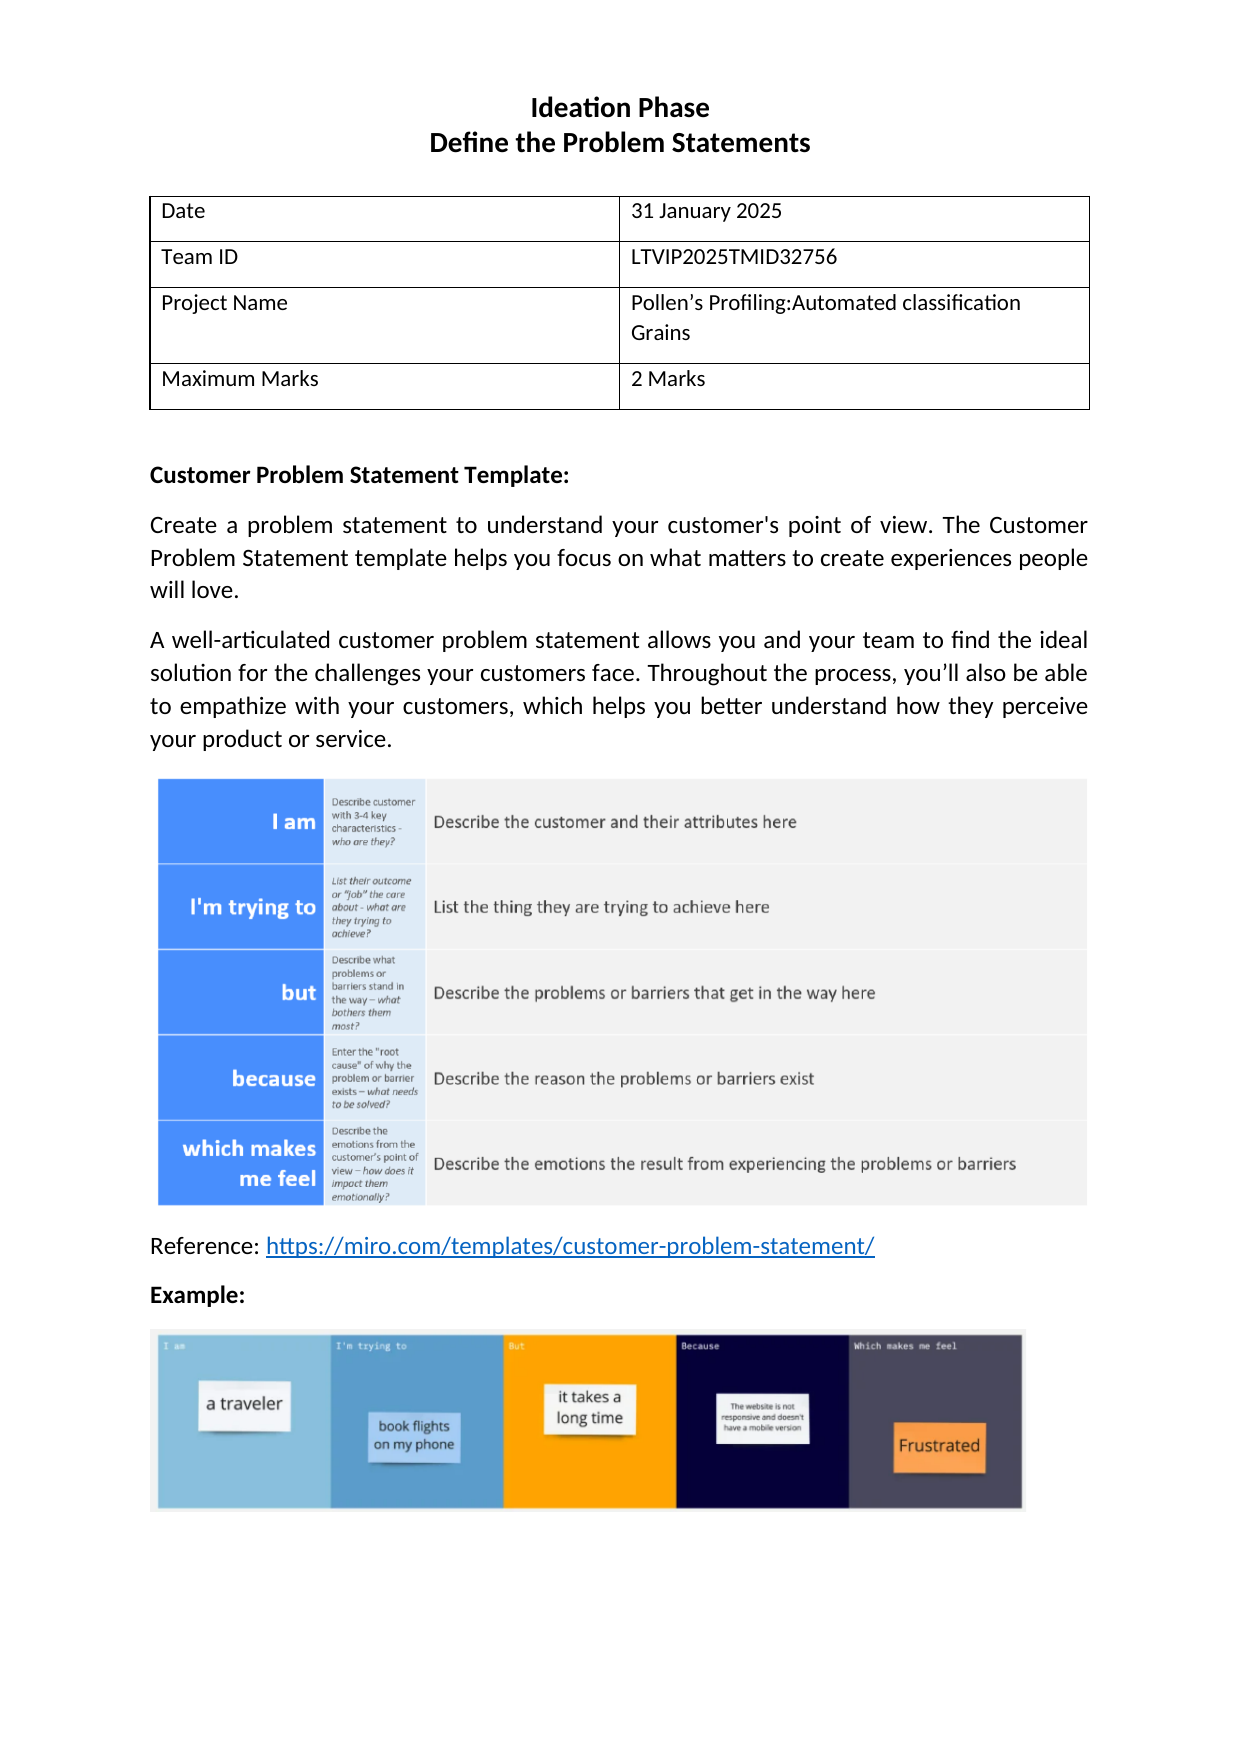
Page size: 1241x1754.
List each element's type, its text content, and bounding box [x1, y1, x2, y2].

table_header Date [151, 197, 619, 241]
table_cell Maximum Marks [151, 364, 619, 409]
text Example: [150, 1279, 1090, 1310]
table_cell 2 Marks [620, 364, 1089, 409]
text Create a problem statement to understand your customer's point of view. The Customer Problem Statement template helps you focus on what matters to create experiences people will love. [150, 509, 1090, 605]
picture [150, 1329, 1027, 1512]
table_cell Team ID [151, 242, 619, 287]
table_cell LTVIP2025TMID32756 [620, 242, 1089, 287]
table_cell Pollen’s Profiling:Automated classification Grains [620, 288, 1089, 363]
table_cell Project Name [151, 288, 619, 363]
text Reference: https://miro.com/templates/customer-problem-statement/ [150, 1230, 1090, 1261]
text Define the Problem Statements [150, 124, 1090, 160]
table_header 31 January 2025 [620, 197, 1089, 241]
text Ideation Phase [150, 89, 1090, 124]
text Customer Problem Statement Template: [150, 459, 1090, 490]
text A well-articulated customer problem statement allows you and your team to find the ideal solution for the challenges your customers face. Throughout the process, you’ll also be able to empathize with your customers, which helps you better understand how they perceive your product or service. [150, 624, 1090, 753]
picture [150, 772, 1091, 1212]
